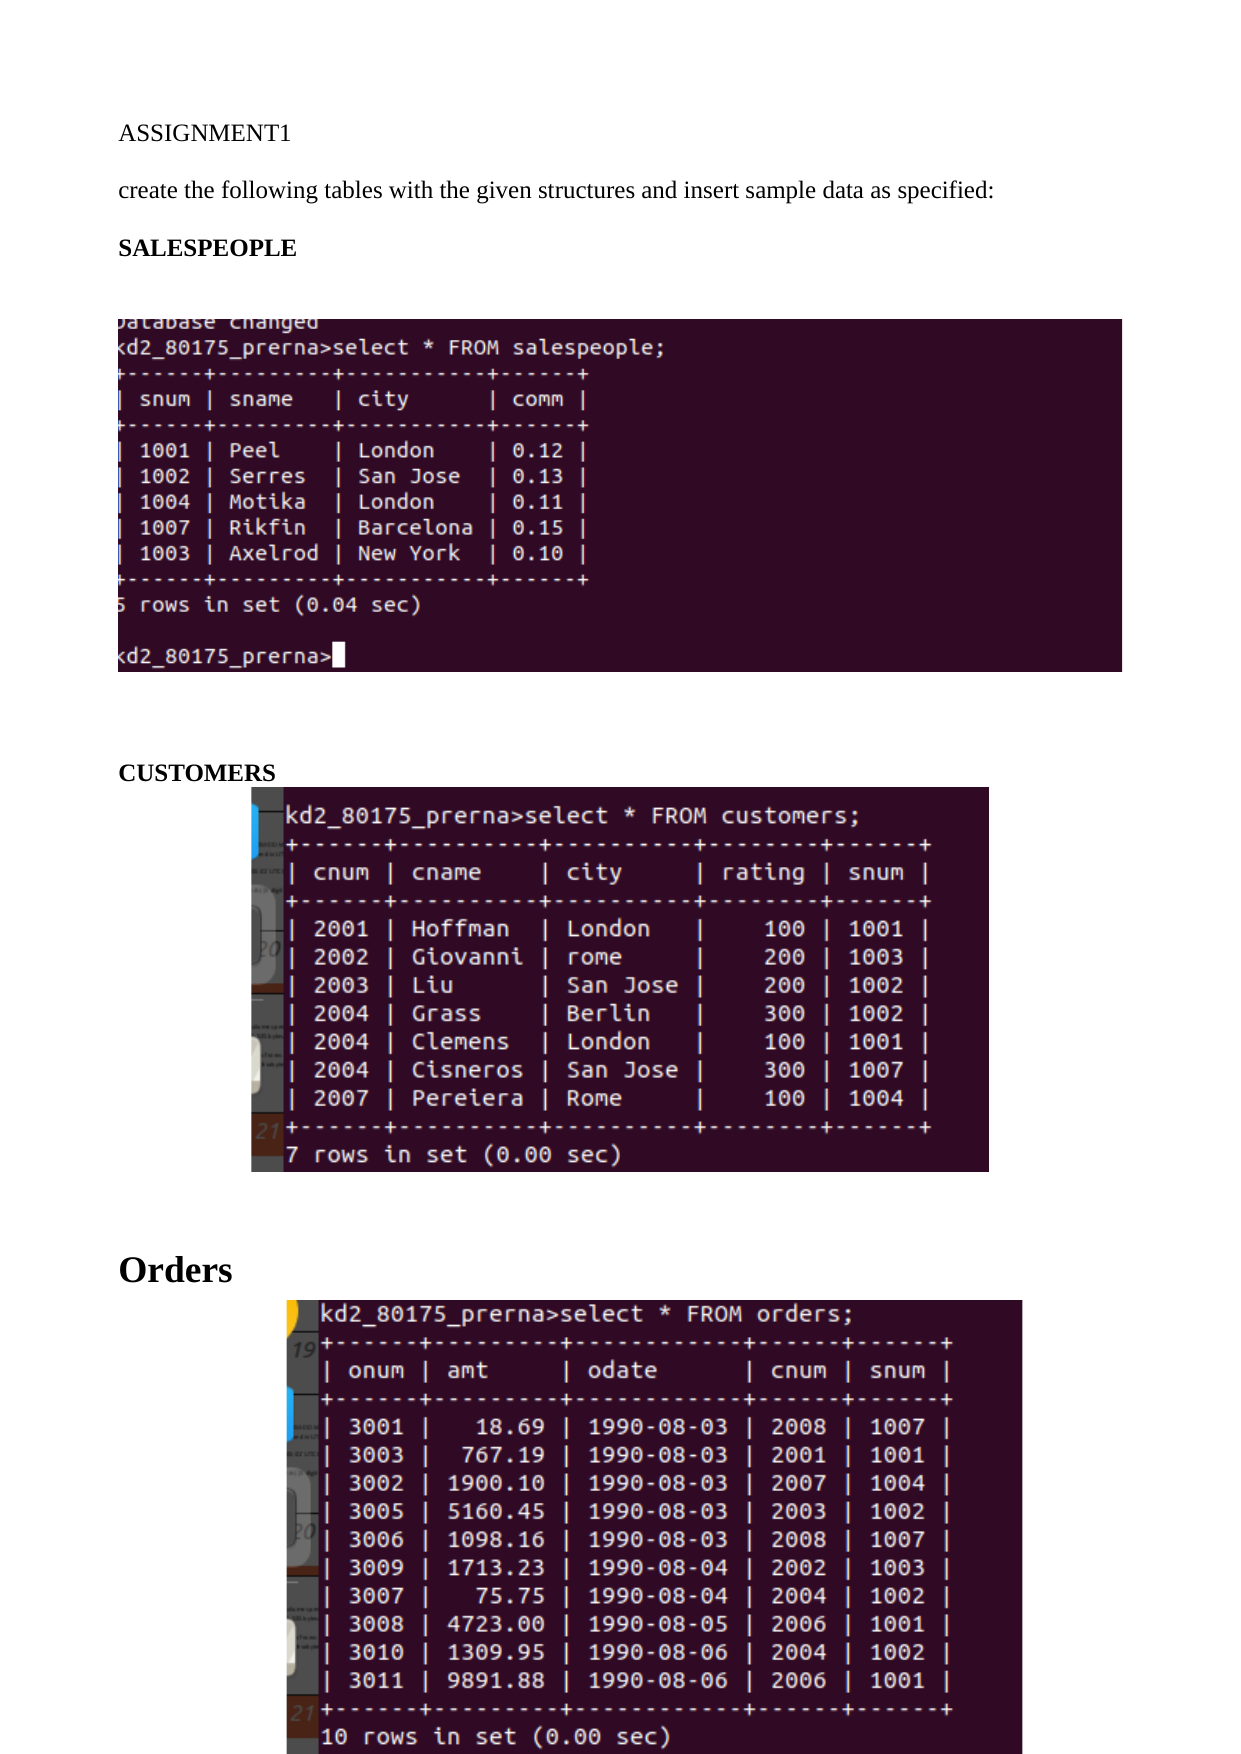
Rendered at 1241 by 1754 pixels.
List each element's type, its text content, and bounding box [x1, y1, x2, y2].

text ASSIGNMENT1 [118, 118, 1122, 147]
picture [286, 1300, 1023, 1754]
text SALESPEOPLE [118, 233, 1122, 262]
text Orders [118, 1247, 1122, 1290]
picture [118, 319, 1123, 672]
text CUSTOMERS [118, 758, 1122, 787]
text create the following tables with the given structures and insert sample data as specified: [118, 176, 1122, 204]
picture [251, 787, 989, 1172]
